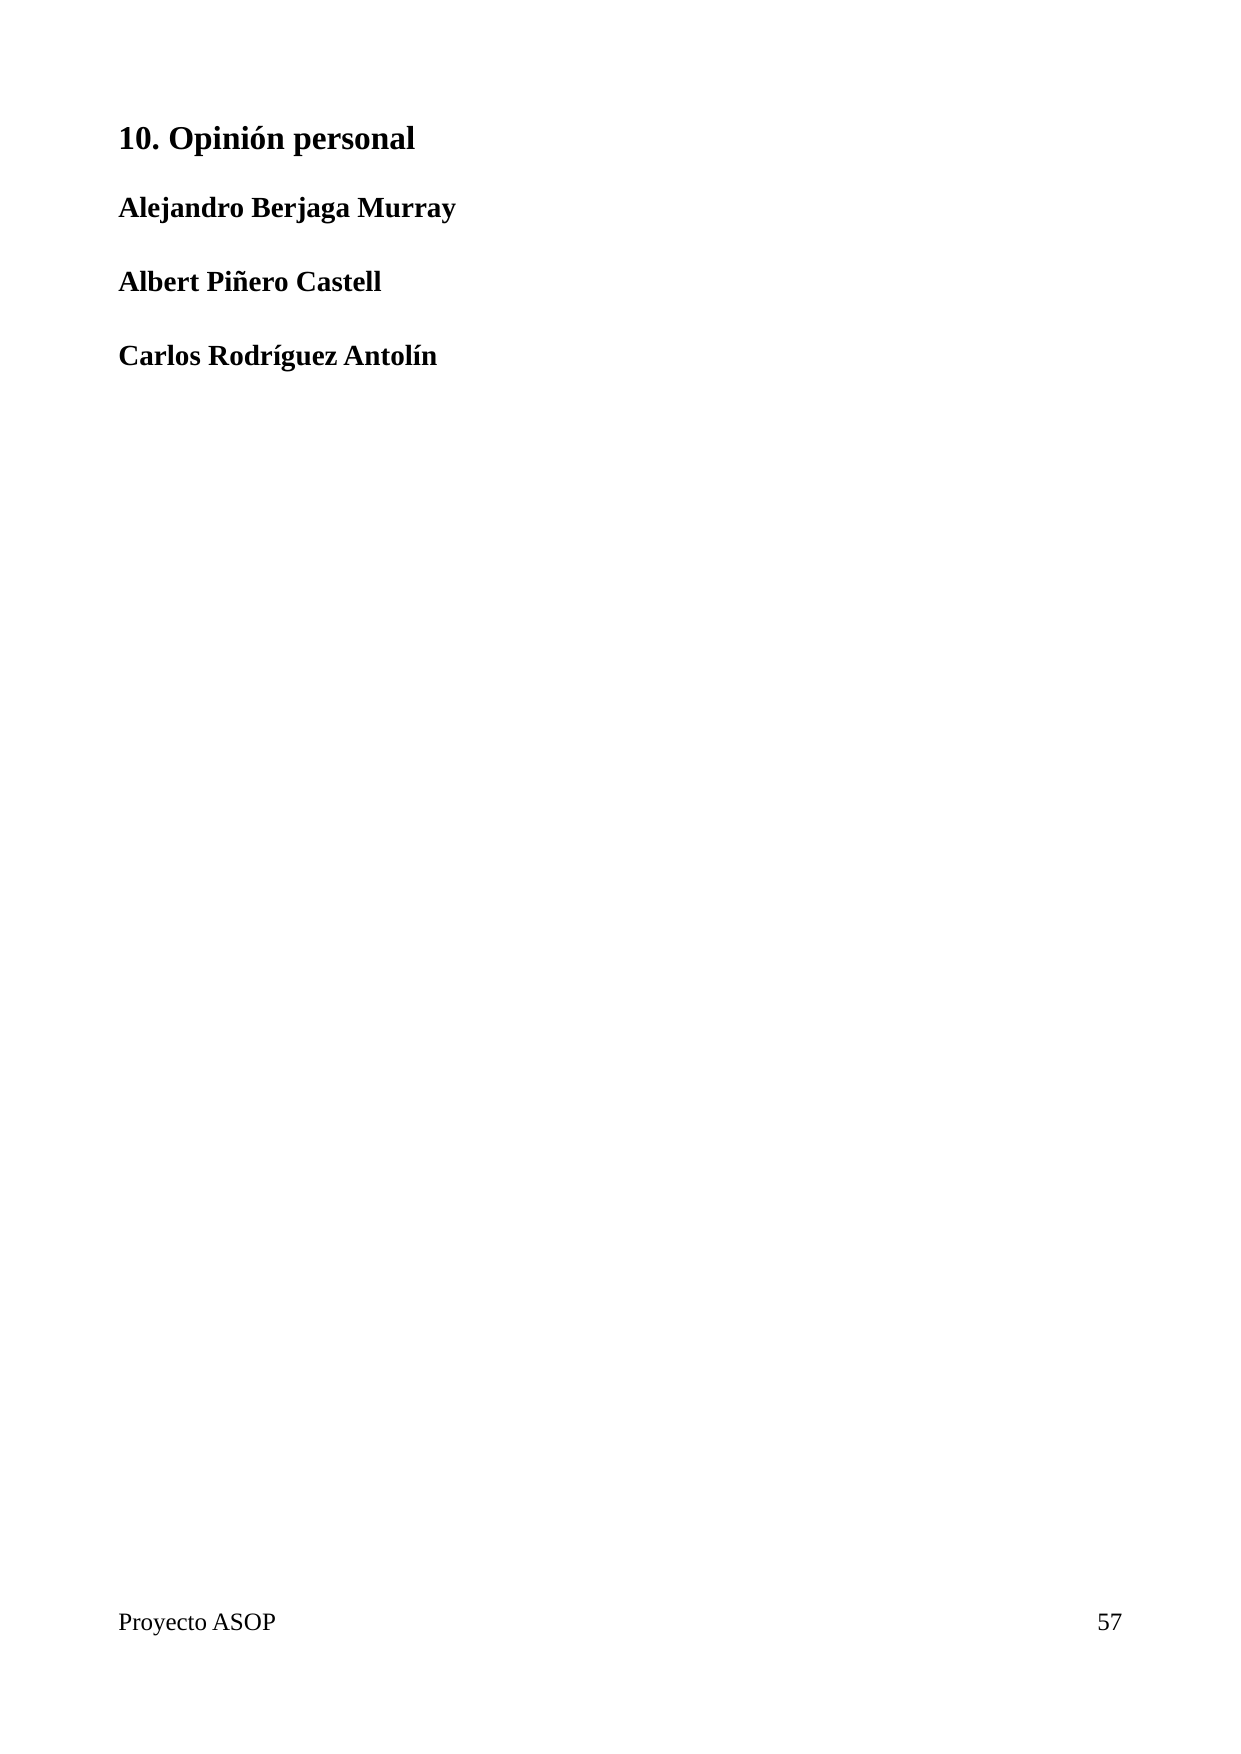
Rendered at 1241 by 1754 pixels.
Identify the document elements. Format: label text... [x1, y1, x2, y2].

subtitle Alejandro Berjaga Murray [118, 190, 1122, 223]
subtitle 10. Opinión personal [118, 118, 1122, 156]
subtitle Carlos Rodríguez Antolín [118, 338, 1122, 372]
subtitle Albert Piñero Castell [118, 264, 1122, 298]
